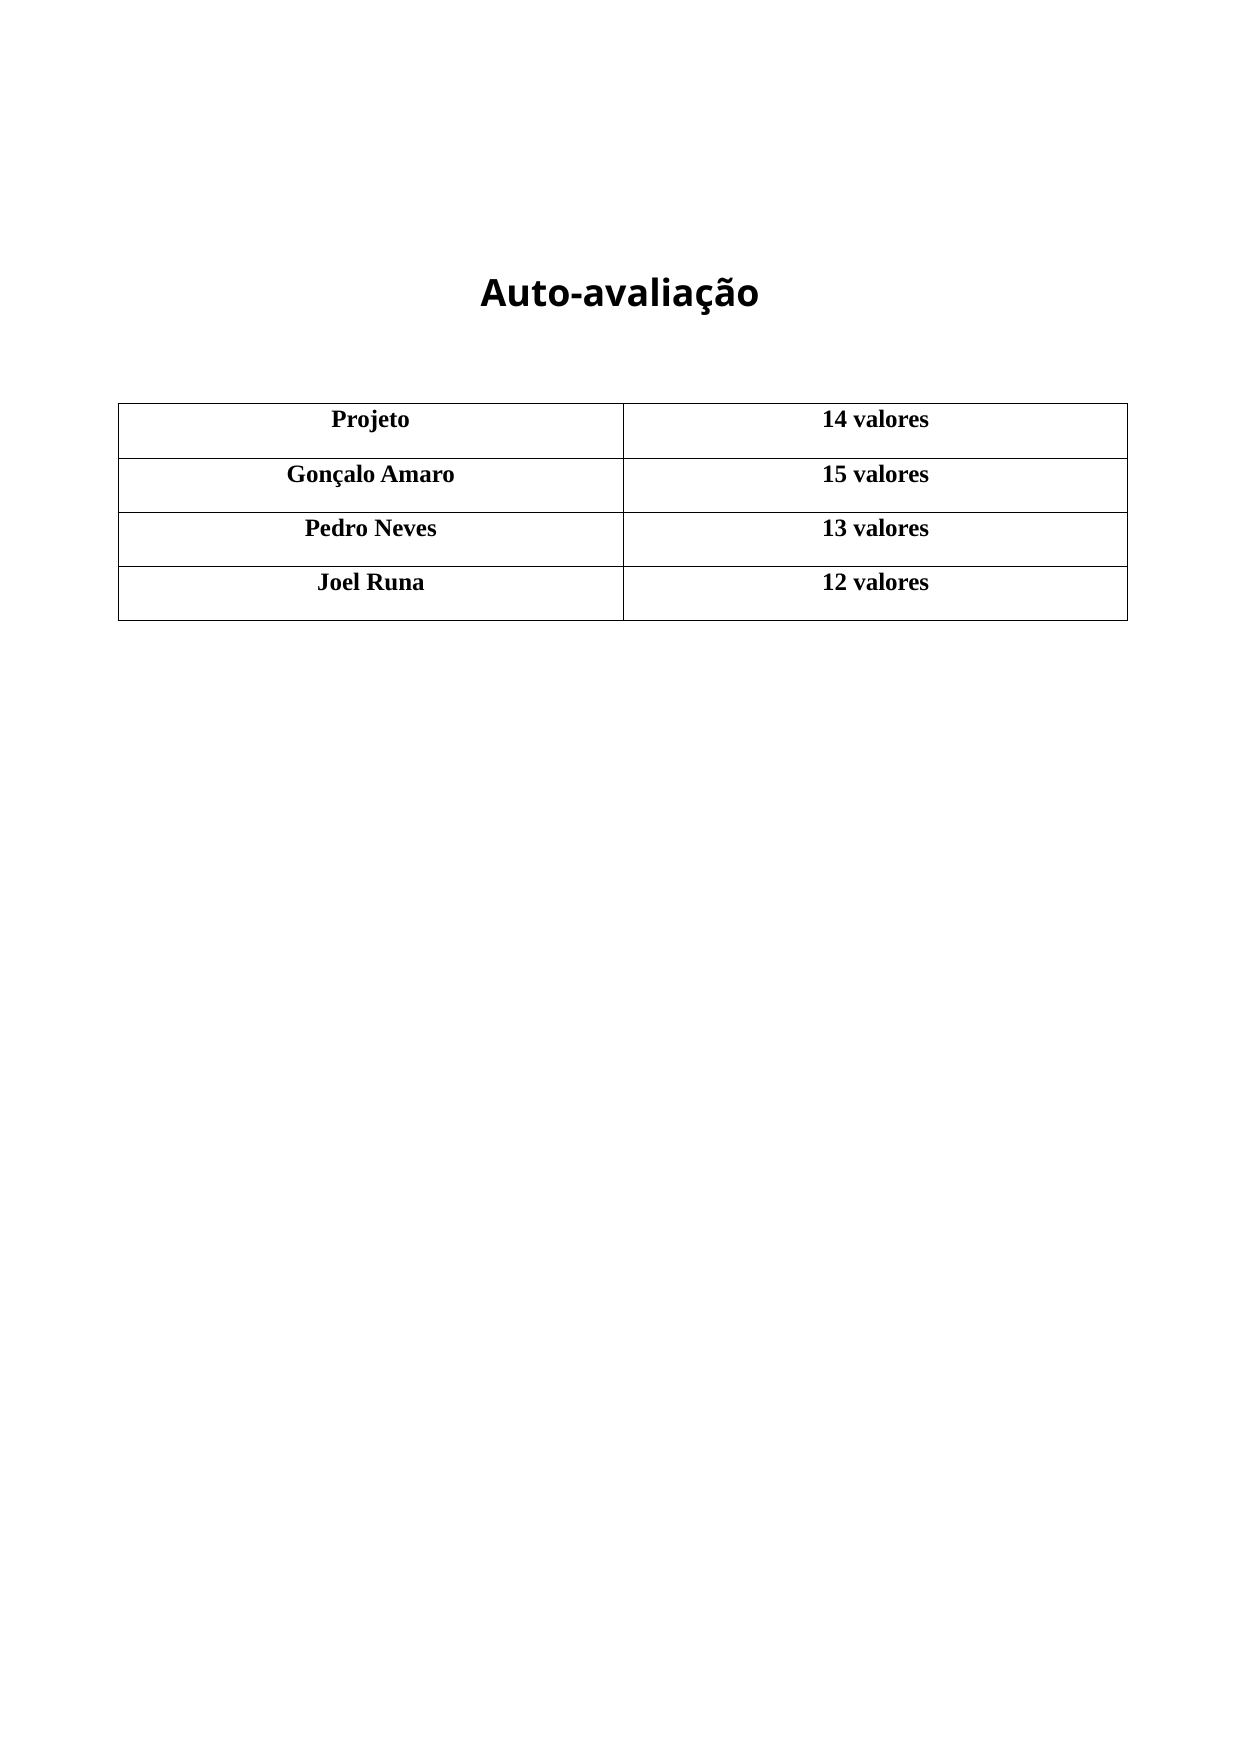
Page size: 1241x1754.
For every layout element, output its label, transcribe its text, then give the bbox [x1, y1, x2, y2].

table_cell Joel Runa [119, 567, 623, 620]
subtitle Auto-avaliação [118, 266, 1122, 317]
table_header Projeto [119, 404, 623, 458]
table_cell 12 valores [624, 567, 1127, 620]
table_cell Pedro Neves [119, 513, 623, 566]
table_cell 15 valores [624, 459, 1127, 512]
table_header 14 valores [624, 404, 1127, 458]
table_cell Gonçalo Amaro [119, 459, 623, 512]
table_cell 13 valores [624, 513, 1127, 566]
